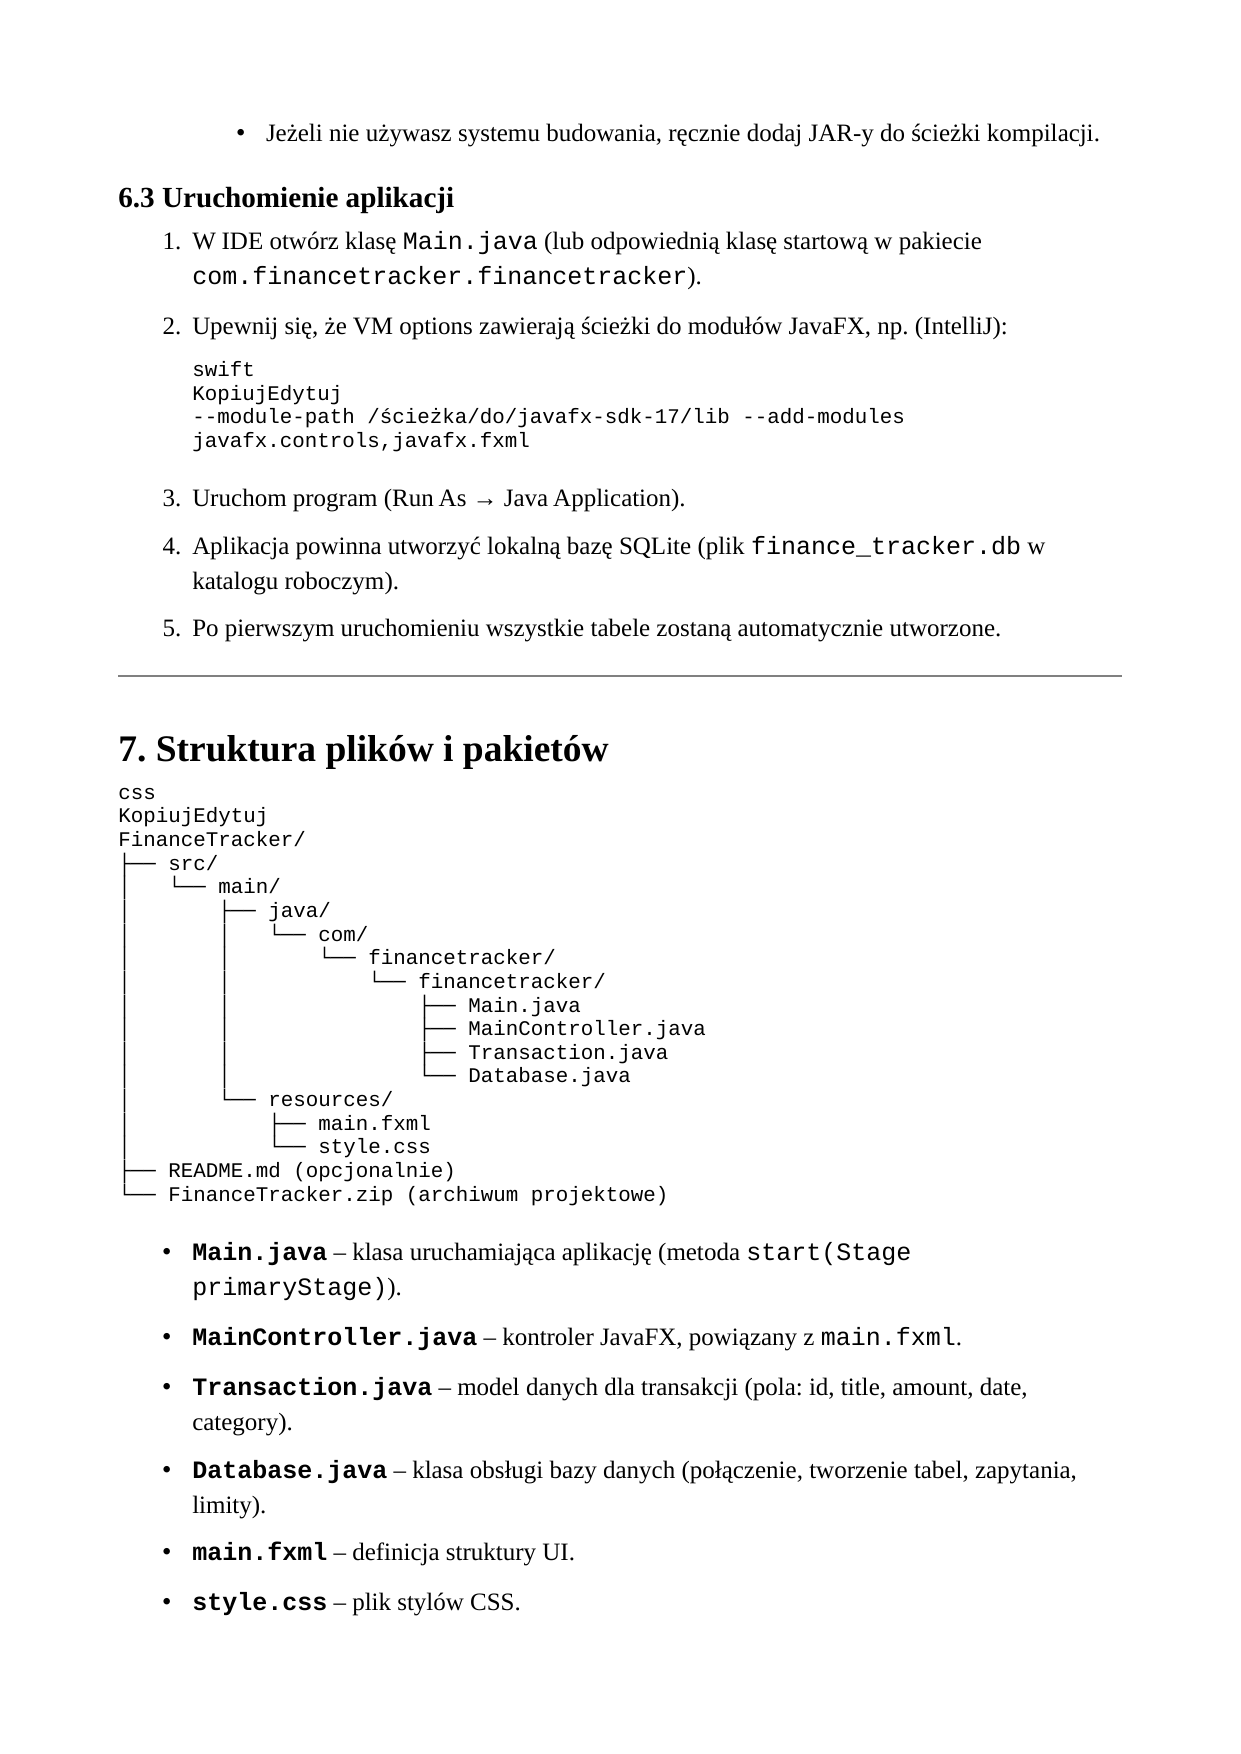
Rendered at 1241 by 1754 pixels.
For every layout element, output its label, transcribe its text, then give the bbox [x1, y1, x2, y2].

text │ ├── main.fxml [275, 1113, 1122, 1136]
list Transaction.java – model danych dla transakcji (pola: id, title, amount, date, category). [162, 1372, 1122, 1436]
text │ │ ├── Transaction.java [125, 1042, 224, 1066]
text │ │ └── financetracker/ [225, 971, 1122, 994]
list Uruchom program (Run As → Java Application). [162, 483, 1122, 512]
list --module-path /ścieżka/do/javafx-sdk-17/lib --add-modules javafx.controls,javafx.fxml [162, 406, 1122, 454]
text │ └── resources/ [118, 1089, 1122, 1113]
text │ ├── java/ [118, 900, 1122, 924]
text │ │ ├── Transaction.java [425, 1042, 1122, 1066]
text │ └── main/ [118, 876, 1122, 900]
text │ ├── main.fxml [125, 1113, 274, 1136]
list Database.java – klasa obsługi bazy danych (połączenie, tworzenie tabel, zapytania, limity). [162, 1455, 1122, 1518]
text │ │ ├── Main.java [118, 994, 1122, 1018]
list W IDE otwórz klasę Main.java (lub odpowiednią klasę startową w pakiecie com.financetracker.financetracker). [162, 226, 1122, 292]
list swift [162, 359, 1122, 383]
text │ │ └── com/ [225, 924, 1122, 947]
text ├── README.md (opcjonalnie) [118, 1160, 1122, 1184]
list main.fxml – definicja struktury UI. [162, 1537, 1122, 1568]
text css [118, 782, 1122, 805]
text KopiujEdytuj [118, 805, 1122, 829]
text └── FinanceTracker.zip (archiwum projektowe) [118, 1184, 1122, 1207]
text │ │ └── financetracker/ [125, 971, 224, 994]
list Jeżeli nie używasz systemu budowania, ręcznie dodaj JAR-y do ścieżki kompilacji. [236, 118, 1122, 147]
text │ │ ├── MainController.java [118, 1018, 1122, 1042]
text │ │ ├── Transaction.java [225, 1042, 424, 1066]
list Upewnij się, że VM options zawierają ścieżki do modułów JavaFX, np. (IntelliJ): [162, 311, 1122, 340]
text │ └── style.css [118, 1136, 1122, 1160]
list style.css – plik stylów CSS. [162, 1587, 1122, 1618]
list MainController.java – kontroler JavaFX, powiązany z main.fxml. [162, 1322, 1122, 1353]
text │ │ └── financetracker/ [118, 947, 1122, 971]
list KopiujEdytuj [162, 383, 1122, 406]
list Po pierwszym uruchomieniu wszystkie tabele zostaną automatycznie utworzone. [162, 613, 1122, 642]
list Aplikacja powinna utworzyć lokalną bazę SQLite (plik finance_tracker.db w katalogu roboczym). [162, 531, 1122, 594]
text FinanceTracker/ [118, 829, 1122, 853]
subtitle 6.3 Uruchomienie aplikacji [118, 180, 1122, 214]
list Main.java – klasa uruchamiająca aplikację (metoda start(Stage primaryStage)). [162, 1237, 1122, 1303]
text │ │ └── Database.java [118, 1066, 1122, 1089]
subtitle 7. Struktura plików i pakietów [118, 726, 1122, 769]
text ├── src/ [125, 853, 1122, 876]
text │ │ └── com/ [125, 924, 224, 947]
